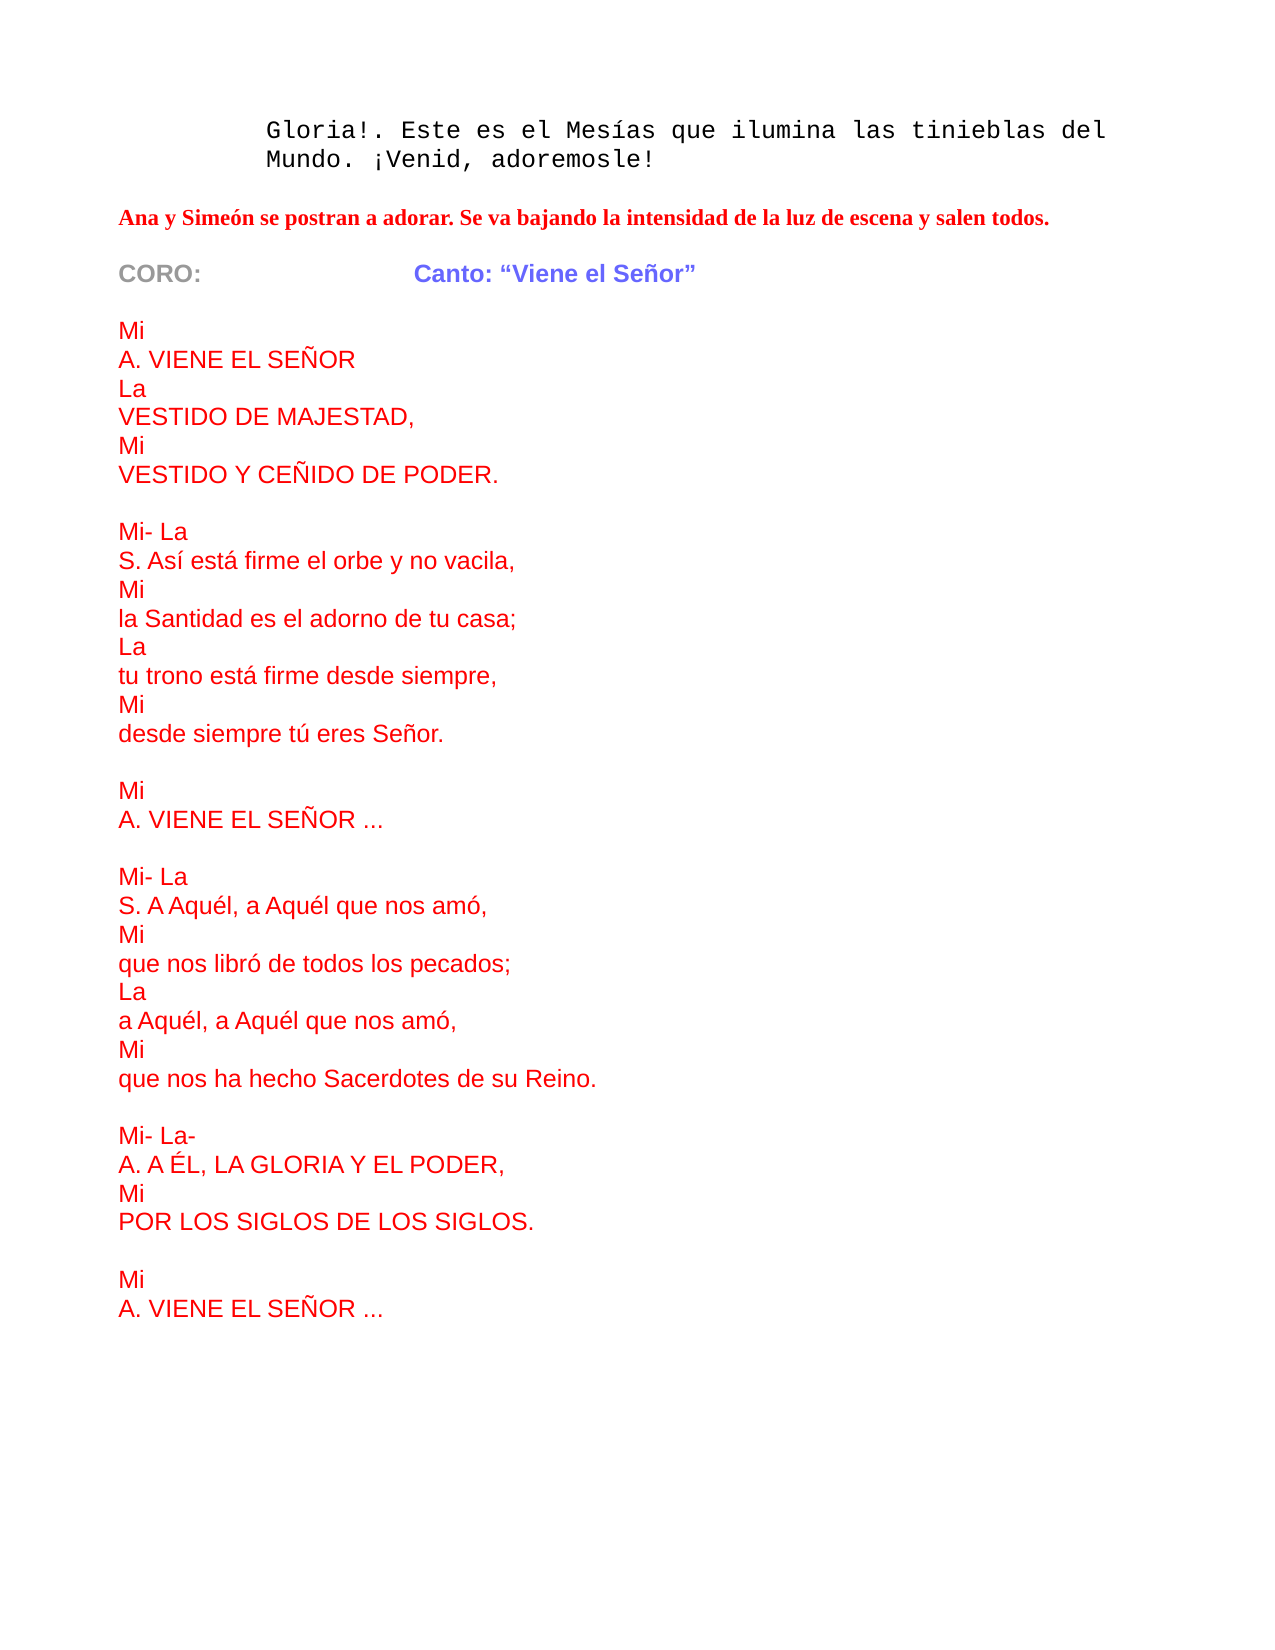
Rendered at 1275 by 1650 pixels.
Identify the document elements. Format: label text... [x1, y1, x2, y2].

text Mi [118, 776, 1157, 805]
text VESTIDO DE MAJESTAD, [118, 402, 1157, 431]
text Mi [118, 431, 1157, 460]
text Mi- La [118, 517, 1157, 546]
text Mi [118, 1265, 1157, 1294]
text Mi [118, 690, 1157, 719]
text CORO: Canto: “Viene el Señor” [118, 259, 1157, 287]
text POR LOS SIGLOS DE LOS SIGLOS. [118, 1207, 1157, 1236]
text a Aquél, a Aquél que nos amó, [118, 1006, 1157, 1035]
text Mi- La- [118, 1121, 1157, 1150]
text A. VIENE EL SEÑOR ... [118, 1294, 1157, 1322]
text Mi [118, 920, 1157, 949]
text A. VIENE EL SEÑOR [118, 345, 1157, 374]
text Mi [118, 1179, 1157, 1207]
text la Santidad es el adorno de tu casa; [118, 604, 1157, 632]
text La [118, 374, 1157, 402]
text que nos libró de todos los pecados; [118, 949, 1157, 977]
text La [118, 632, 1157, 661]
text tu trono está firme desde siempre, [118, 661, 1157, 690]
text Gloria!. Este es el Mesías que ilumina las tinieblas del Mundo. ¡Venid, adoremosle! [118, 118, 1157, 175]
text Ana y Simeón se postran a adorar. Se va bajando la intensidad de la luz de escena y salen todos. [118, 203, 1157, 230]
text VESTIDO Y CEÑIDO DE PODER. [118, 460, 1157, 489]
text desde siempre tú eres Señor. [118, 719, 1157, 747]
text Mi- La [118, 862, 1157, 891]
text La [118, 977, 1157, 1006]
text que nos ha hecho Sacerdotes de su Reino. [118, 1064, 1157, 1092]
text A. A ÉL, LA GLORIA Y EL PODER, [118, 1150, 1157, 1179]
text A. VIENE EL SEÑOR ... [118, 805, 1157, 834]
text Mi [118, 575, 1157, 604]
text Mi [118, 316, 1157, 345]
text S. A Aquél, a Aquél que nos amó, [118, 891, 1157, 920]
text Mi [118, 1035, 1157, 1064]
text S. Así está firme el orbe y no vacila, [118, 546, 1157, 575]
